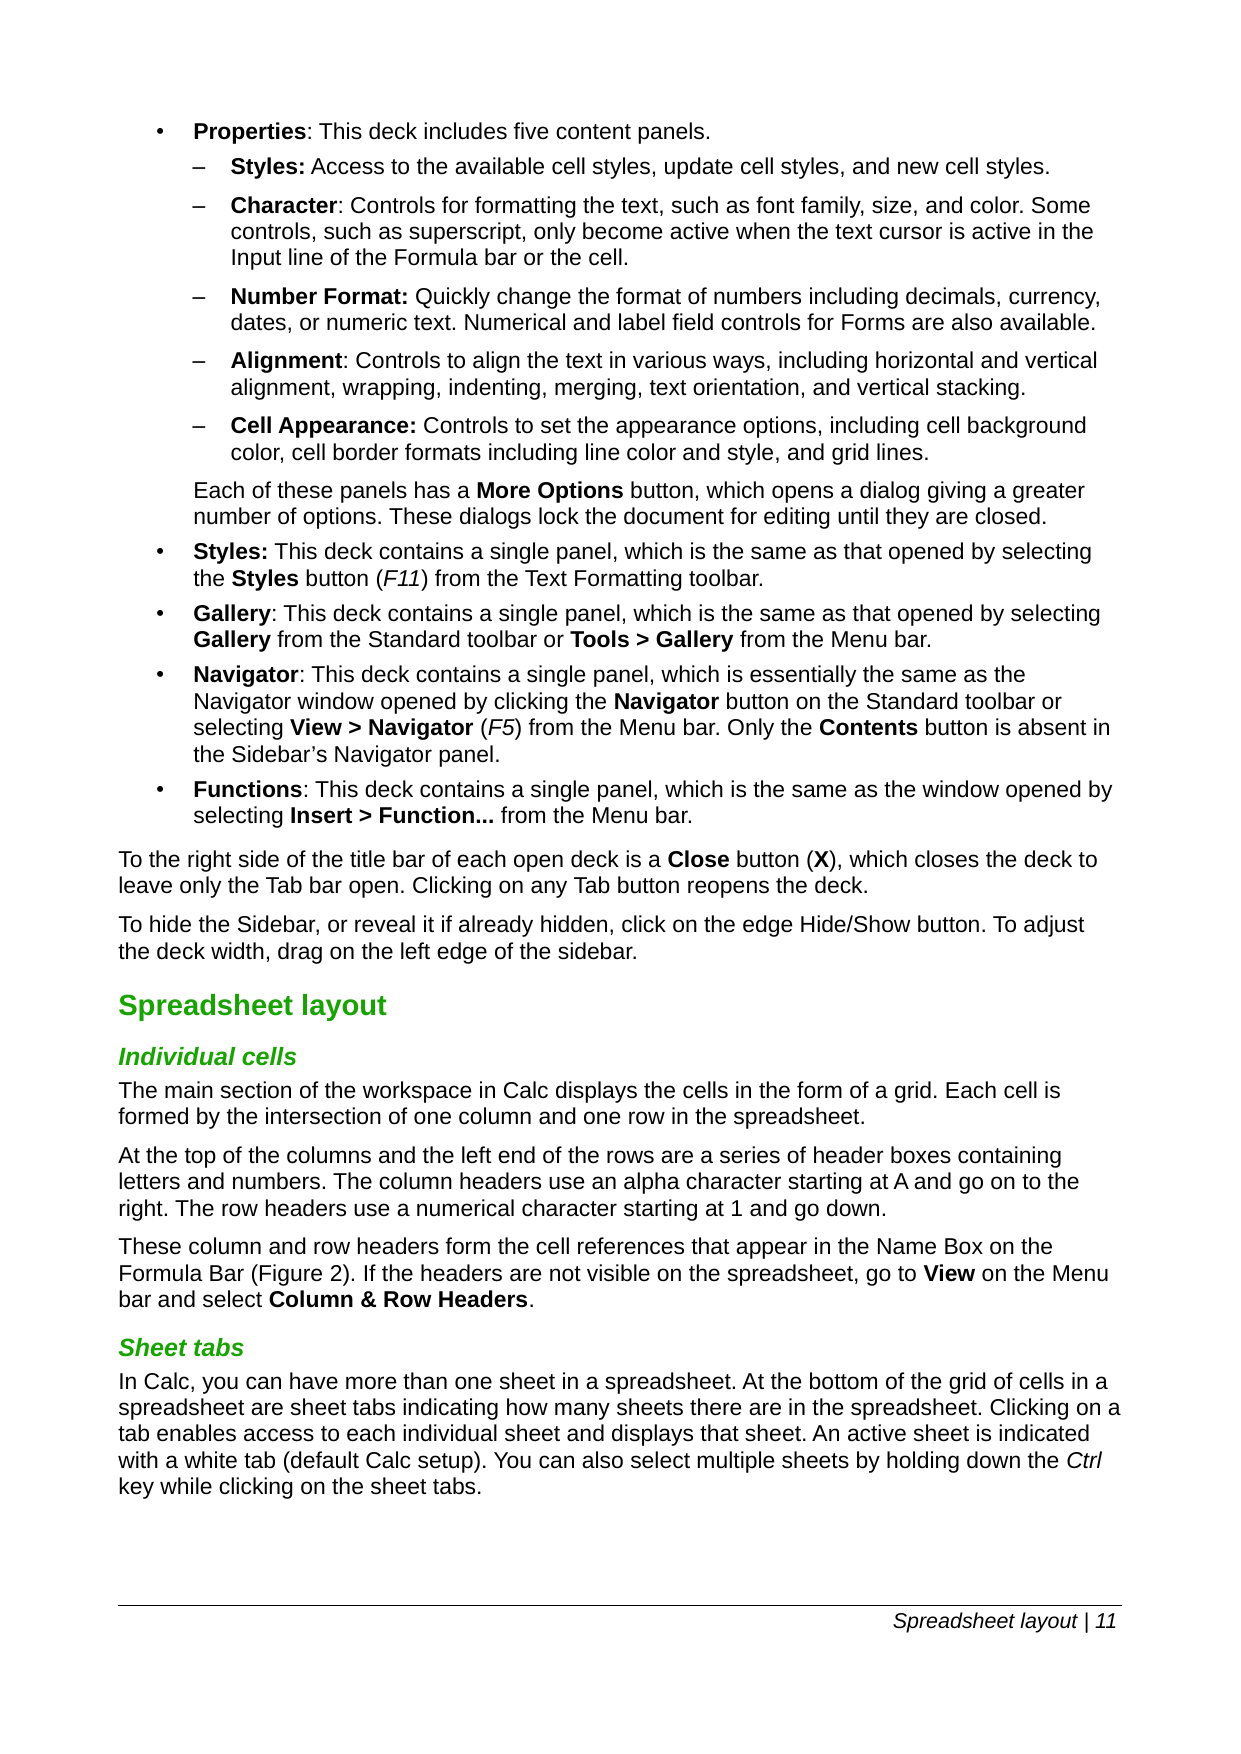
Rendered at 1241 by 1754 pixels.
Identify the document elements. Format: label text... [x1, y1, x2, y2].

list Number Format: Quickly change the format of numbers including decimals, currency, dates, or numeric text. Numerical and label field controls for Forms are also available. [192, 283, 1122, 335]
list Styles: This deck contains a single panel, which is the same as that opened by selecting the Styles button (F11) from the Text Formatting toolbar. [156, 538, 1122, 591]
text These column and row headers form the cell references that appear in the Name Box on the Formula Bar (Figure 2). If the headers are not visible on the spreadsheet, go to View on the Menu bar and select Column & Row Headers. [118, 1233, 1122, 1312]
list Alignment: Controls to align the text in various ways, including horizontal and vertical alignment, wrapping, indenting, merging, text orientation, and vertical stacking. [192, 347, 1122, 400]
list Styles: Access to the available cell styles, update cell styles, and new cell styles. [192, 153, 1122, 180]
text To hide the Sidebar, or reveal it if already hidden, click on the edge Hide/Show button. To adjust the deck width, drag on the left edge of the sidebar. [118, 911, 1122, 964]
list Character: Controls for formatting the text, such as font family, size, and color. Some controls, such as superscript, only become active when the text cursor is active in the Input line of the Formula bar or the cell. [192, 192, 1122, 271]
list Gallery: This deck contains a single panel, which is the same as that opened by selecting Gallery from the Standard toolbar or Tools > Gallery from the Menu bar. [156, 600, 1122, 653]
list Properties: This deck includes five content panels. [156, 118, 1122, 144]
list Navigator: This deck contains a single panel, which is essentially the same as the Navigator window opened by clicking the Navigator button on the Standard toolbar or selecting View > Navigator (F5) from the Menu bar. Only the Contents button is absent in the Sidebar’s Navigator panel. [156, 661, 1122, 767]
list Cell Appearance: Controls to set the appearance options, including cell background color, cell border formats including line color and style, and grid lines. [192, 412, 1122, 465]
subtitle Spreadsheet layout [118, 988, 1122, 1021]
subtitle Sheet tabs [118, 1333, 1122, 1362]
text To the right side of the title bar of each open deck is a Close button (X), which closes the deck to leave only the Tab bar open. Clicking on any Tab button reopens the deck. [118, 846, 1122, 899]
text The main section of the workspace in Calc displays the cells in the form of a grid. Each cell is formed by the intersection of one column and one row in the spreadsheet. [118, 1077, 1122, 1129]
text In Calc, you can have more than one sheet in a spreadsheet. At the bottom of the grid of cells in a spreadsheet are sheet tabs indicating how many sheets there are in the spreadsheet. Clicking on a tab enables access to each individual sheet and displays that sheet. An active sheet is indicated with a white tab (default Calc setup). You can also select multiple sheets by holding down the Ctrl key while clicking on the sheet tabs. [118, 1368, 1122, 1499]
list Each of these panels has a More Options button, which opens a dialog giving a greater number of options. These dialogs lock the document for editing until they are closed. [156, 477, 1122, 529]
text At the top of the columns and the left end of the rows are a series of header boxes containing letters and numbers. The column headers use an alpha character starting at A and go on to the right. The row headers use a numerical character starting at 1 and go down. [118, 1142, 1122, 1221]
list Functions: This deck contains a single panel, which is the same as the window opened by selecting Insert > Function... from the Menu bar. [156, 776, 1122, 828]
subtitle Individual cells [118, 1042, 1122, 1071]
